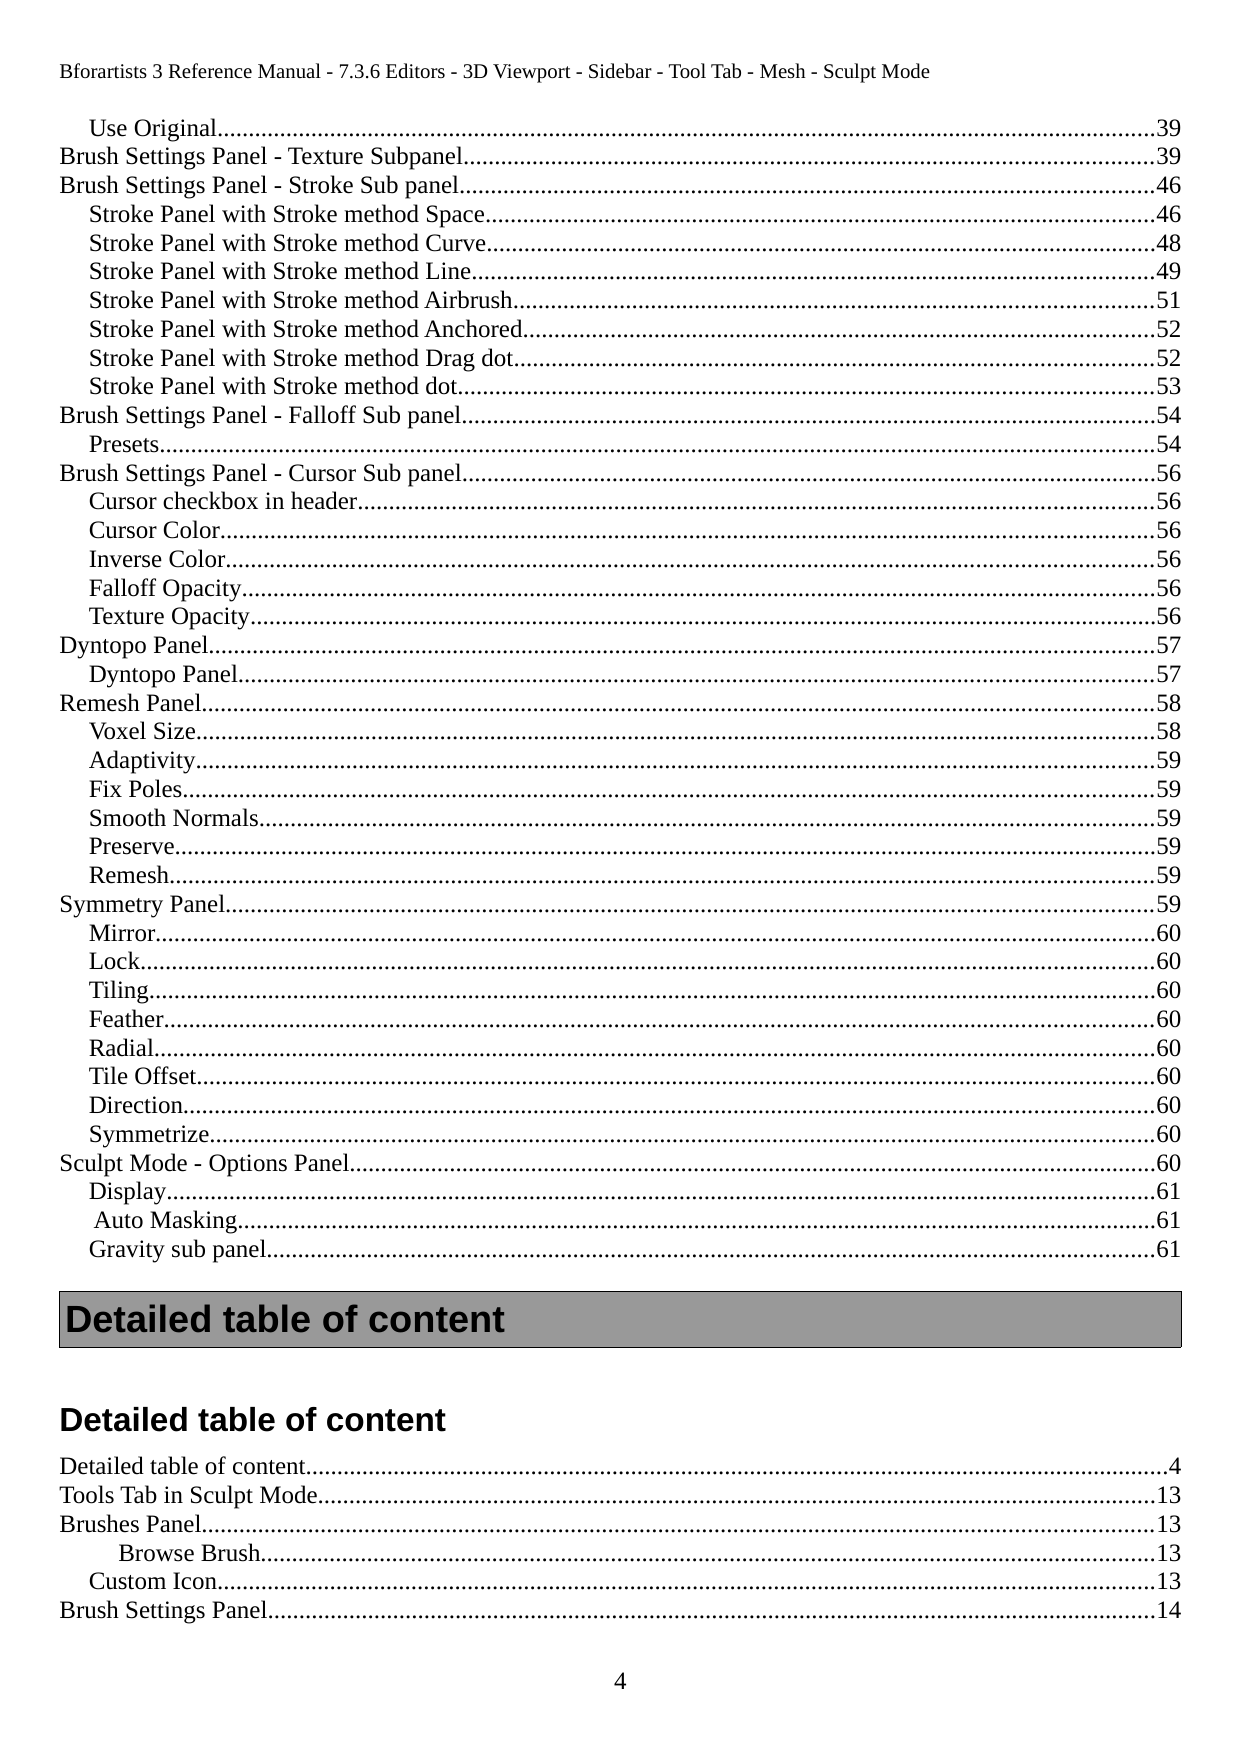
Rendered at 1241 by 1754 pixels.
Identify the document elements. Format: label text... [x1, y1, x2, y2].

text Brush Settings Panel - Cursor Sub panel 56 [59, 458, 1181, 486]
text Smooth Normals 59 [88, 803, 1181, 831]
text Lock 60 [88, 946, 1181, 975]
text Falloff Opacity 56 [88, 573, 1181, 601]
text Sculpt Mode - Options Panel 60 [59, 1148, 1181, 1176]
text Direction 60 [88, 1090, 1181, 1119]
text Tile Offset 60 [88, 1061, 1181, 1090]
text Brushes Panel 13 [59, 1509, 1181, 1538]
text Radial 60 [88, 1033, 1181, 1061]
text Feather 60 [88, 1004, 1181, 1033]
text Preserve 59 [88, 831, 1181, 860]
subtitle Detailed table of content [59, 1400, 1181, 1439]
text Tiling 60 [88, 975, 1181, 1004]
table_header Detailed table of content [60, 1292, 1181, 1347]
text Symmetry Panel 59 [59, 889, 1181, 918]
text Remesh Panel 58 [59, 688, 1181, 716]
text Stroke Panel with Stroke method Airbrush 51 [88, 285, 1181, 314]
text Gravity sub panel 61 [88, 1234, 1181, 1263]
text Adaptivity 59 [88, 745, 1181, 774]
text Cursor checkbox in header 56 [88, 486, 1181, 515]
text Use Original 39 [88, 113, 1181, 141]
text Dyntopo Panel 57 [88, 659, 1181, 688]
text Brush Settings Panel - Falloff Sub panel 54 [59, 400, 1181, 429]
text Presets 54 [88, 429, 1181, 458]
text Tools Tab in Sculpt Mode 13 [59, 1480, 1181, 1509]
text Stroke Panel with Stroke method Line 49 [88, 256, 1181, 285]
text Stroke Panel with Stroke method Anchored 52 [88, 314, 1181, 343]
text Voxel Size 58 [88, 716, 1181, 745]
text Browse Brush 13 [118, 1538, 1181, 1566]
text Auto Masking 61 [88, 1205, 1181, 1234]
text Brush Settings Panel 14 [59, 1595, 1181, 1624]
text Symmetrize 60 [88, 1119, 1181, 1148]
text Stroke Panel with Stroke method Space 46 [88, 199, 1181, 228]
text Inverse Color 56 [88, 544, 1181, 573]
text Dyntopo Panel 57 [59, 630, 1181, 659]
text Mirror 60 [88, 918, 1181, 946]
text Stroke Panel with Stroke method Curve 48 [88, 228, 1181, 256]
text Texture Opacity 56 [88, 601, 1181, 630]
text Brush Settings Panel - Stroke Sub panel 46 [59, 170, 1181, 199]
text Fix Poles 59 [88, 774, 1181, 803]
text Brush Settings Panel - Texture Subpanel 39 [59, 141, 1181, 170]
text Custom Icon 13 [88, 1566, 1181, 1595]
text Stroke Panel with Stroke method dot 53 [88, 371, 1181, 400]
text Detailed table of content 4 [59, 1451, 1181, 1480]
text Stroke Panel with Stroke method Drag dot 52 [88, 343, 1181, 371]
text Cursor Color 56 [88, 515, 1181, 544]
text Display 61 [88, 1176, 1181, 1205]
text Remesh 59 [88, 860, 1181, 889]
